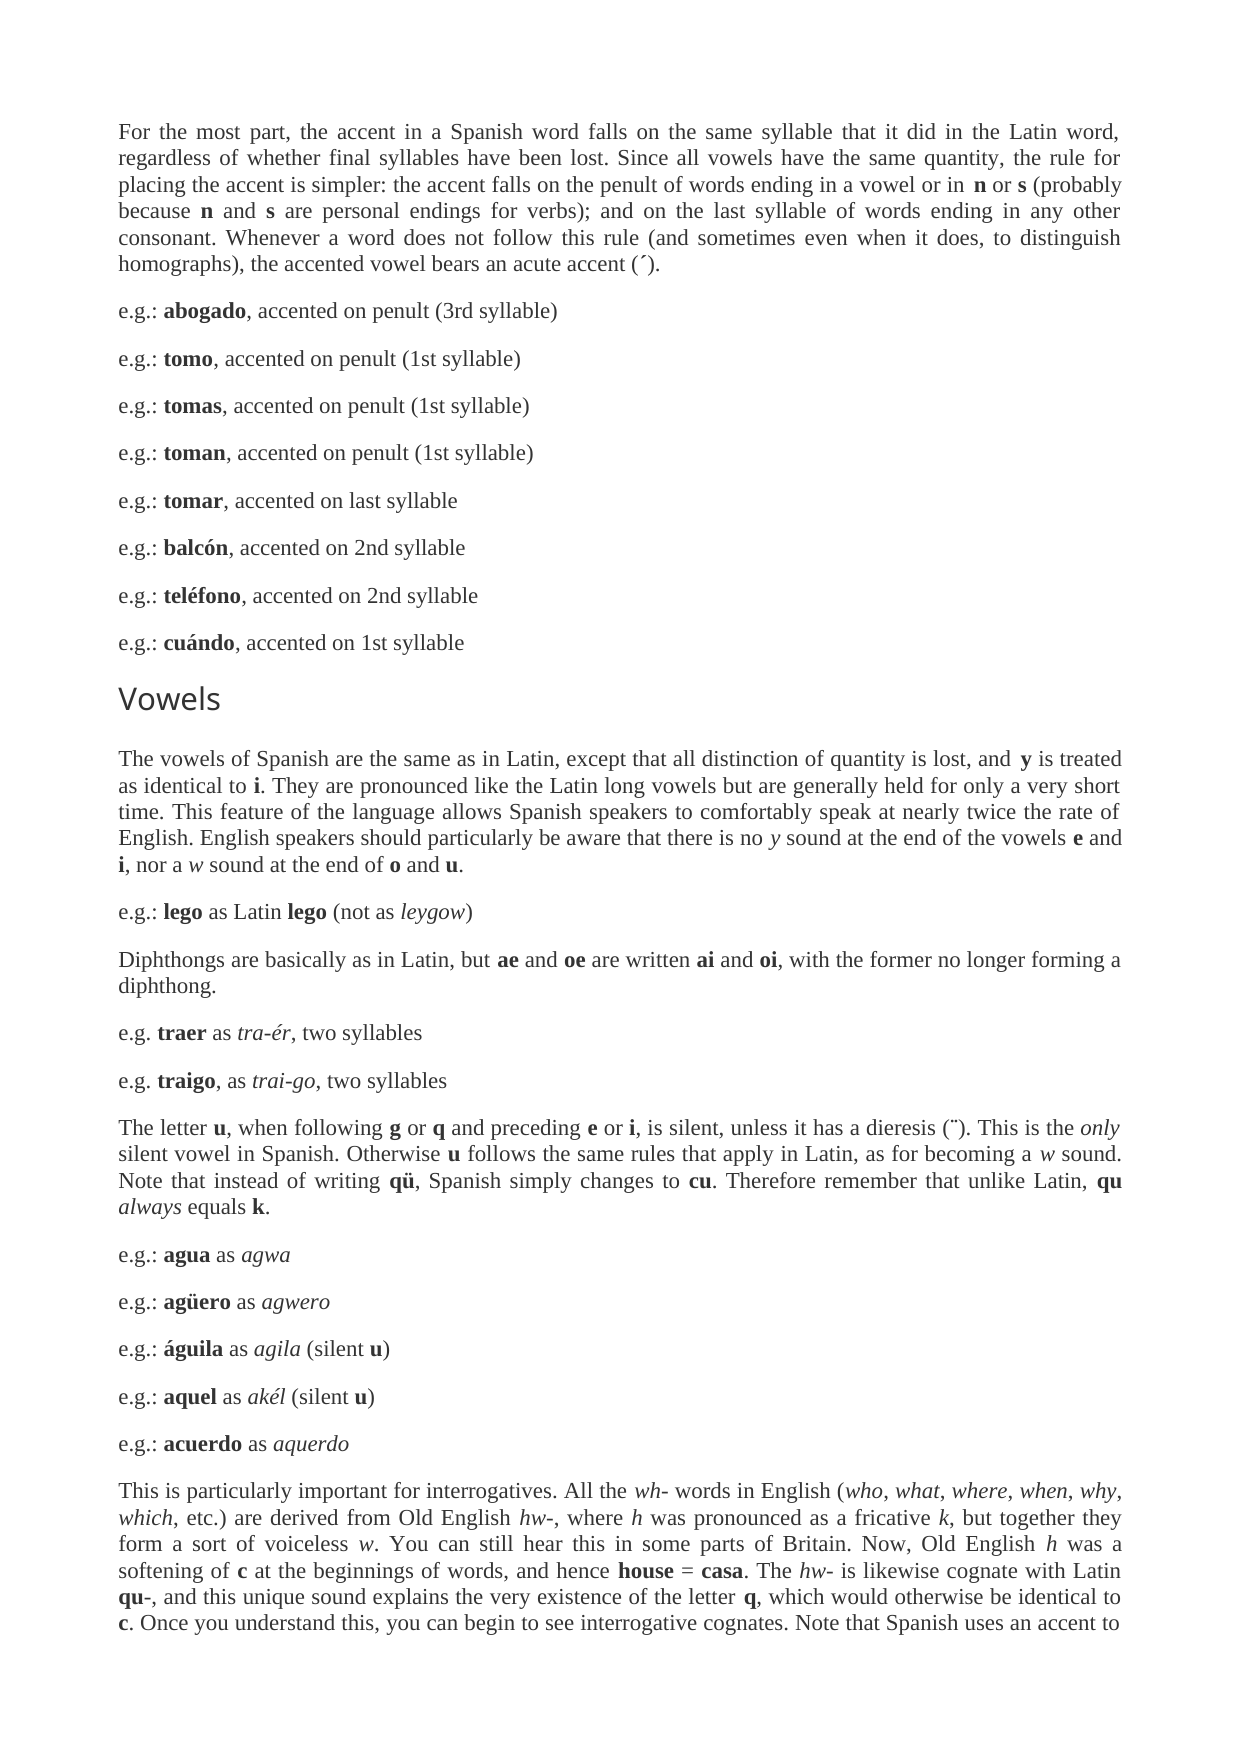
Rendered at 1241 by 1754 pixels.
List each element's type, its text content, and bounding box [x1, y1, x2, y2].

text e.g.: tomar, accented on last syllable [118, 487, 1122, 513]
text e.g.: toman, accented on penult (1st syllable) [118, 439, 1122, 466]
text e.g.: agüero as agwero [118, 1288, 1122, 1314]
subtitle Vowels [118, 676, 1122, 719]
text e.g.: lego as Latin lego (not as leygow) [118, 898, 1122, 924]
text For the most part, the accent in a Spanish word falls on the same syllable that it did in the Latin word, regardless of whether final syllables have been lost. Since all vowels have the same quantity, the rule for placing the accent is simpler: the accent falls on the penult of words ending in a vowel or in n or s (probably because n and s are personal endings for verbs); and on the last syllable of words ending in any other consonant. Whenever a word does not follow this rule (and sometimes even when it does, to distinguish homographs), the accented vowel bears an acute accent (´). [118, 118, 1122, 276]
text The vowels of Spanish are the same as in Latin, except that all distinction of quantity is lost, and y is treated as identical to i. They are pronounced like the Latin long vowels but are generally held for only a very short time. This feature of the language allows Spanish speakers to comfortably speak at nearly twice the rate of English. English speakers should particularly be aware that there is no y sound at the end of the vowels e and i, nor a w sound at the end of o and u. [118, 745, 1122, 877]
text e.g.: águila as agila (silent u) [118, 1335, 1122, 1362]
text This is particularly important for interrogatives. All the wh- words in English (who, what, where, when, why, which, etc.) are derived from Old English hw-, where h was pronounced as a fricative k, but together they form a sort of voiceless w. You can still hear this in some parts of Britain. Now, Old English h was a softening of c at the beginnings of words, and hence house = casa. The hw- is likewise cognate with Latin qu-, and this unique sound explains the very existence of the letter q, which would otherwise be identical to c. Once you understand this, you can begin to see interrogative cognates. Note that Spanish uses an accent to [118, 1478, 1122, 1636]
text e.g. traer as tra-ér, two syllables [118, 1019, 1122, 1046]
text e.g.: balcón, accented on 2nd syllable [118, 534, 1122, 561]
text e.g.: tomo, accented on penult (1st syllable) [118, 345, 1122, 371]
text The letter u, when following g or q and preceding e or i, is silent, unless it has a dieresis (¨). This is the only silent vowel in Spanish. Otherwise u follows the same rules that apply in Latin, as for becoming a w sound. Note that instead of writing qü, Spanish simply changes to cu. Therefore remember that unlike Latin, qu always equals k. [118, 1114, 1122, 1219]
text e.g. traigo, as trai-go, two syllables [118, 1067, 1122, 1093]
text e.g.: tomas, accented on penult (1st syllable) [118, 392, 1122, 418]
text e.g.: agua as agwa [118, 1241, 1122, 1267]
text e.g.: aquel as akél (silent u) [118, 1383, 1122, 1409]
text e.g.: abogado, accented on penult (3rd syllable) [118, 297, 1122, 324]
text e.g.: teléfono, accented on 2nd syllable [118, 582, 1122, 608]
text e.g.: acuerdo as aquerdo [118, 1430, 1122, 1457]
text Diphthongs are basically as in Latin, but ae and oe are written ai and oi, with the former no longer forming a diphthong. [118, 946, 1122, 998]
text e.g.: cuándo, accented on 1st syllable [118, 629, 1122, 655]
